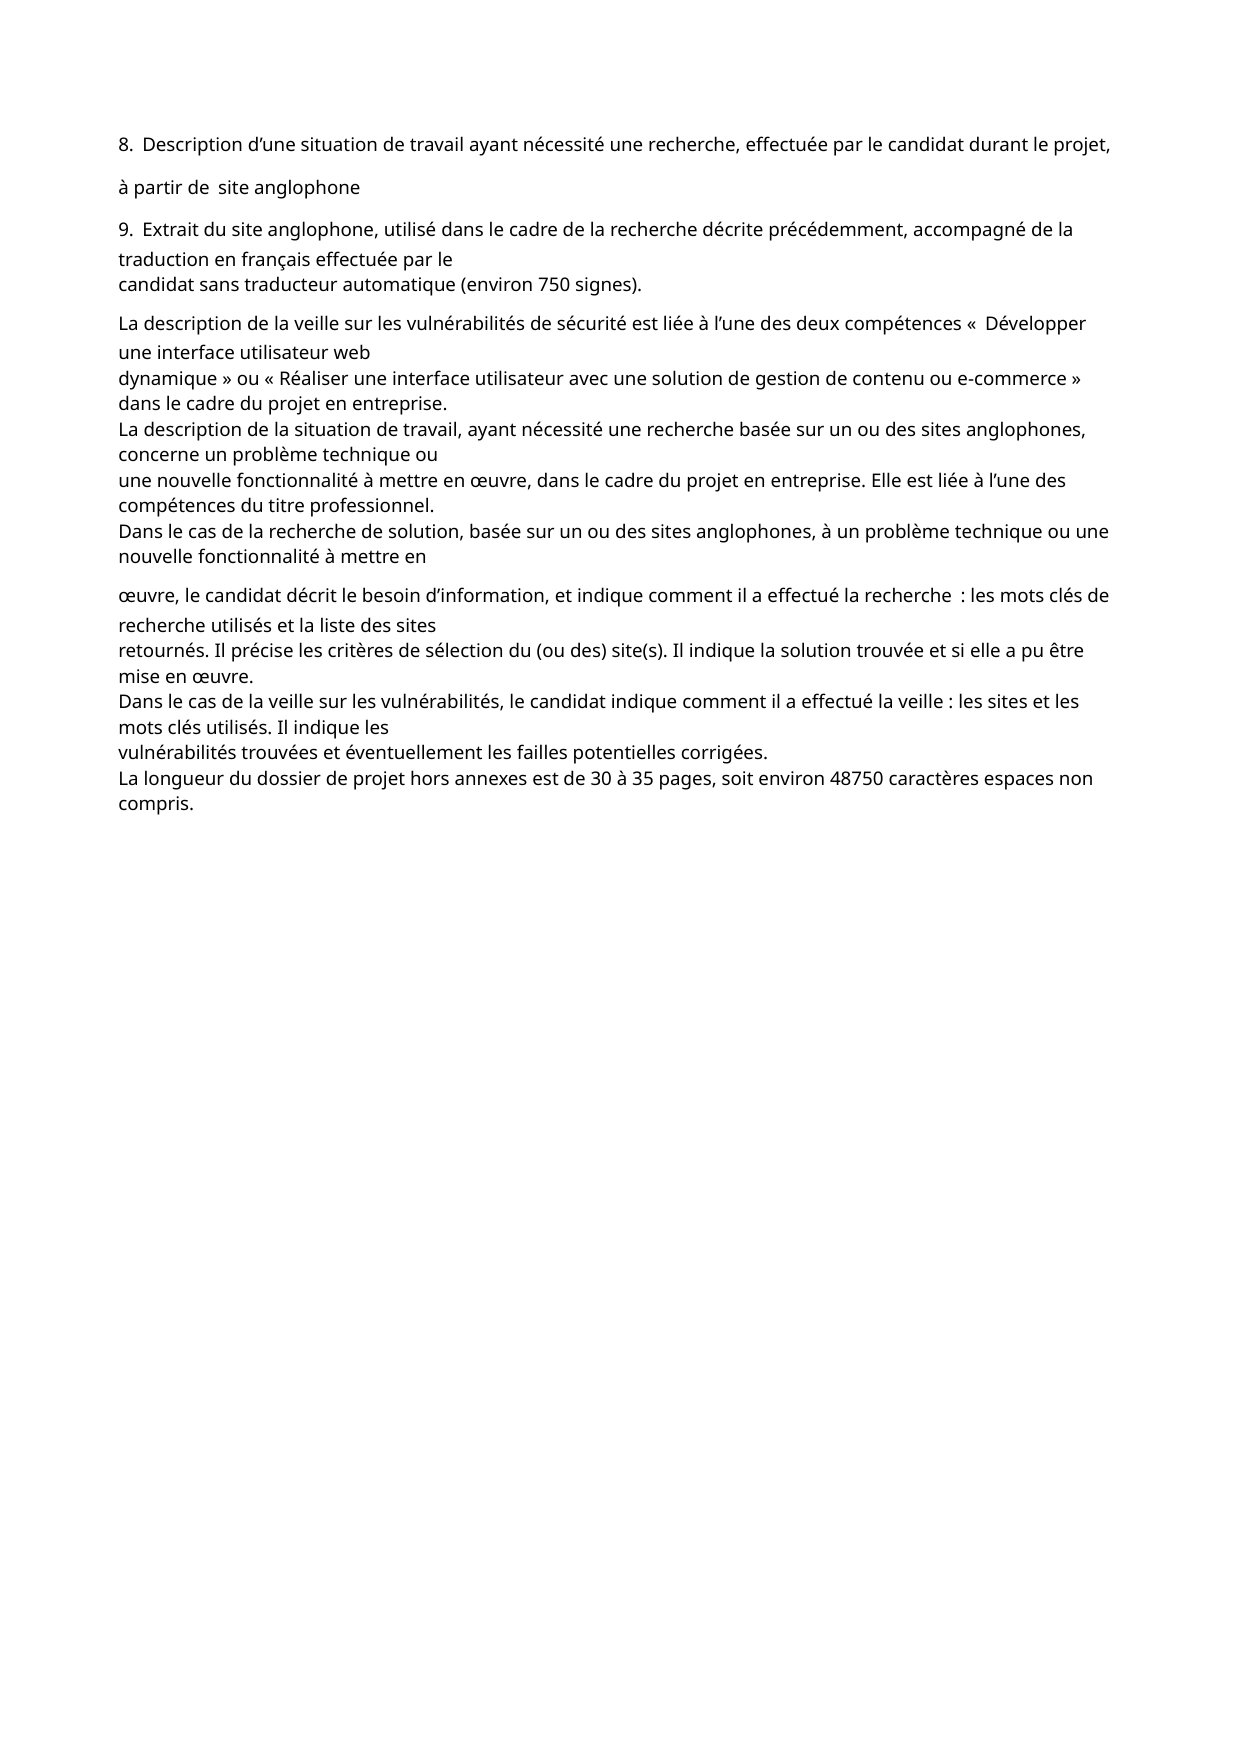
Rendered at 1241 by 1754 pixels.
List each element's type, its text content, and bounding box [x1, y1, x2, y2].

text 8. Description d’une situation de travail ayant nécessité une recherche, effectuée par le candidat durant le projet, à partir de site anglophone 9. Extrait du site anglophone, utilisé dans le cadre de la recherche décrite précédemment, accompagné de la traduction en français effectuée par le candidat sans traducteur automatique (environ 750 signes). La description de la veille sur les vulnérabilités de sécurité est liée à l’une des deux compétences « Développer une interface utilisateur web dynamique » ou « Réaliser une interface utilisateur avec une solution de gestion de contenu ou e-commerce » dans le cadre du projet en entreprise. La description de la situation de travail, ayant nécessité une recherche basée sur un ou des sites anglophones, concerne un problème technique ou une nouvelle fonctionnalité à mettre en œuvre, dans le cadre du projet en entreprise. Elle est liée à l’une des compétences du titre professionnel. Dans le cas de la recherche de solution, basée sur un ou des sites anglophones, à un problème technique ou une nouvelle fonctionnalité à mettre en œuvre, le candidat décrit le besoin d’information, et indique comment il a effectué la recherche : les mots clés de recherche utilisés et la liste des sites retournés. Il précise les critères de sélection du (ou des) site(s). Il indique la solution trouvée et si elle a pu être mise en œuvre. Dans le cas de la veille sur les vulnérabilités, le candidat indique comment il a effectué la veille : les sites et les mots clés utilisés. Il indique les vulnérabilités trouvées et éventuellement les failles potentielles corrigées. La longueur du dossier de projet hors annexes est de 30 à 35 pages, soit environ 48750 caractères espaces non compris. [118, 118, 1122, 816]
